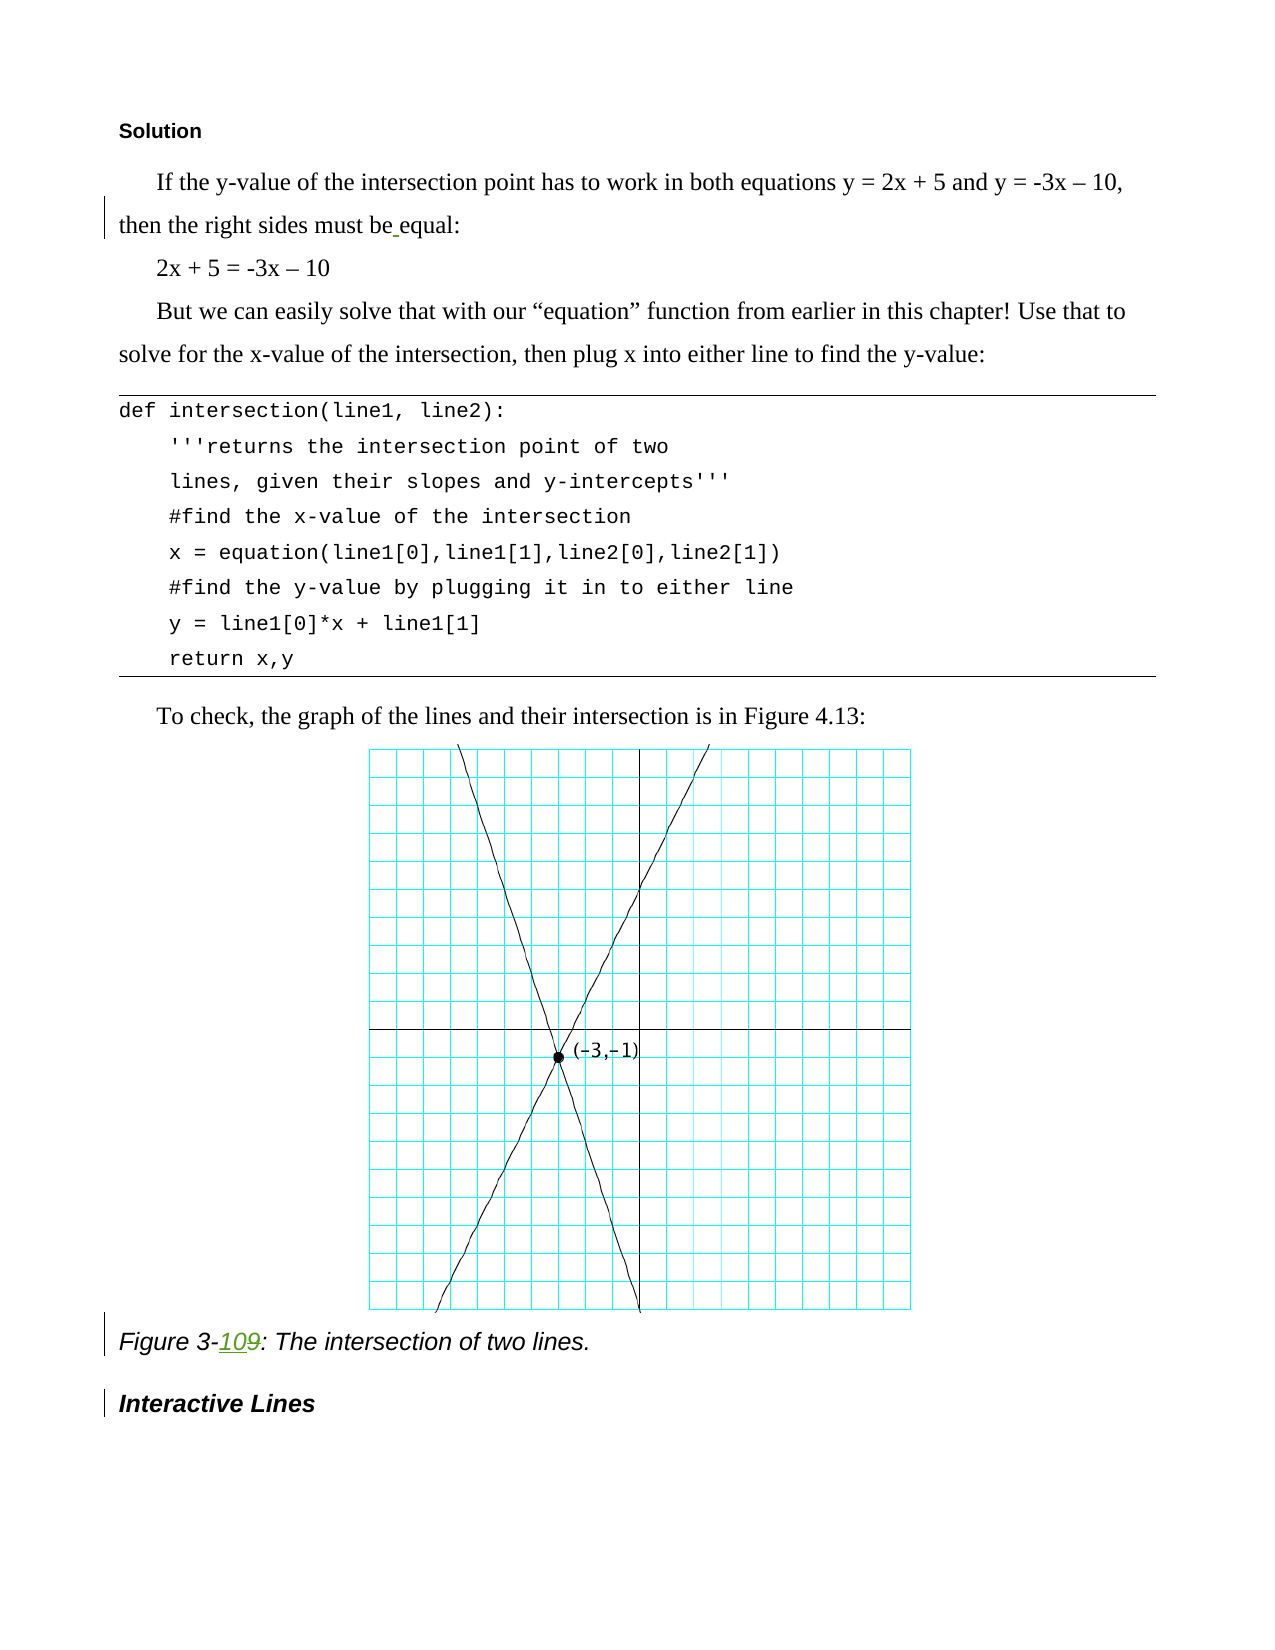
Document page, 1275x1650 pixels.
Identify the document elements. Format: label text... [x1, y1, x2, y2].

text return x,y [118, 648, 1156, 677]
text lines, given their slopes and y-intercepts''' [118, 471, 1156, 495]
text Solution [118, 118, 1156, 142]
text x = equation(line1[0],line1[1],line2[0],line2[1]) [118, 542, 1156, 566]
text '''returns the intersection point of two [118, 436, 1156, 459]
text To check, the graph of the lines and their intersection is in Figure 4.13: [118, 701, 1156, 730]
text Interactive Lines [118, 1389, 1156, 1417]
text #find the x-value of the intersection [118, 507, 1156, 530]
text y = line1[0]*x + line1[1] [118, 613, 1156, 636]
text 2x + 5 = -3x – 10 [118, 253, 1156, 282]
text #find the y-value by plugging it in to either line [118, 577, 1156, 601]
text def intersection(line1, line2): [118, 396, 1156, 424]
text But we can easily solve that with our “equation” function from earlier in this chapter! Use that to solve for the x-value of the intersection, then plug x into either line to find the y-value: [118, 296, 1156, 368]
picture [357, 744, 918, 1313]
text Figure 3-10: The intersection of two lines. [118, 757, 1156, 1356]
text If the y-value of the intersection point has to work in both equations y = 2x + 5 and y = -3x – 10, then the right sides must be equal: [118, 167, 1156, 239]
